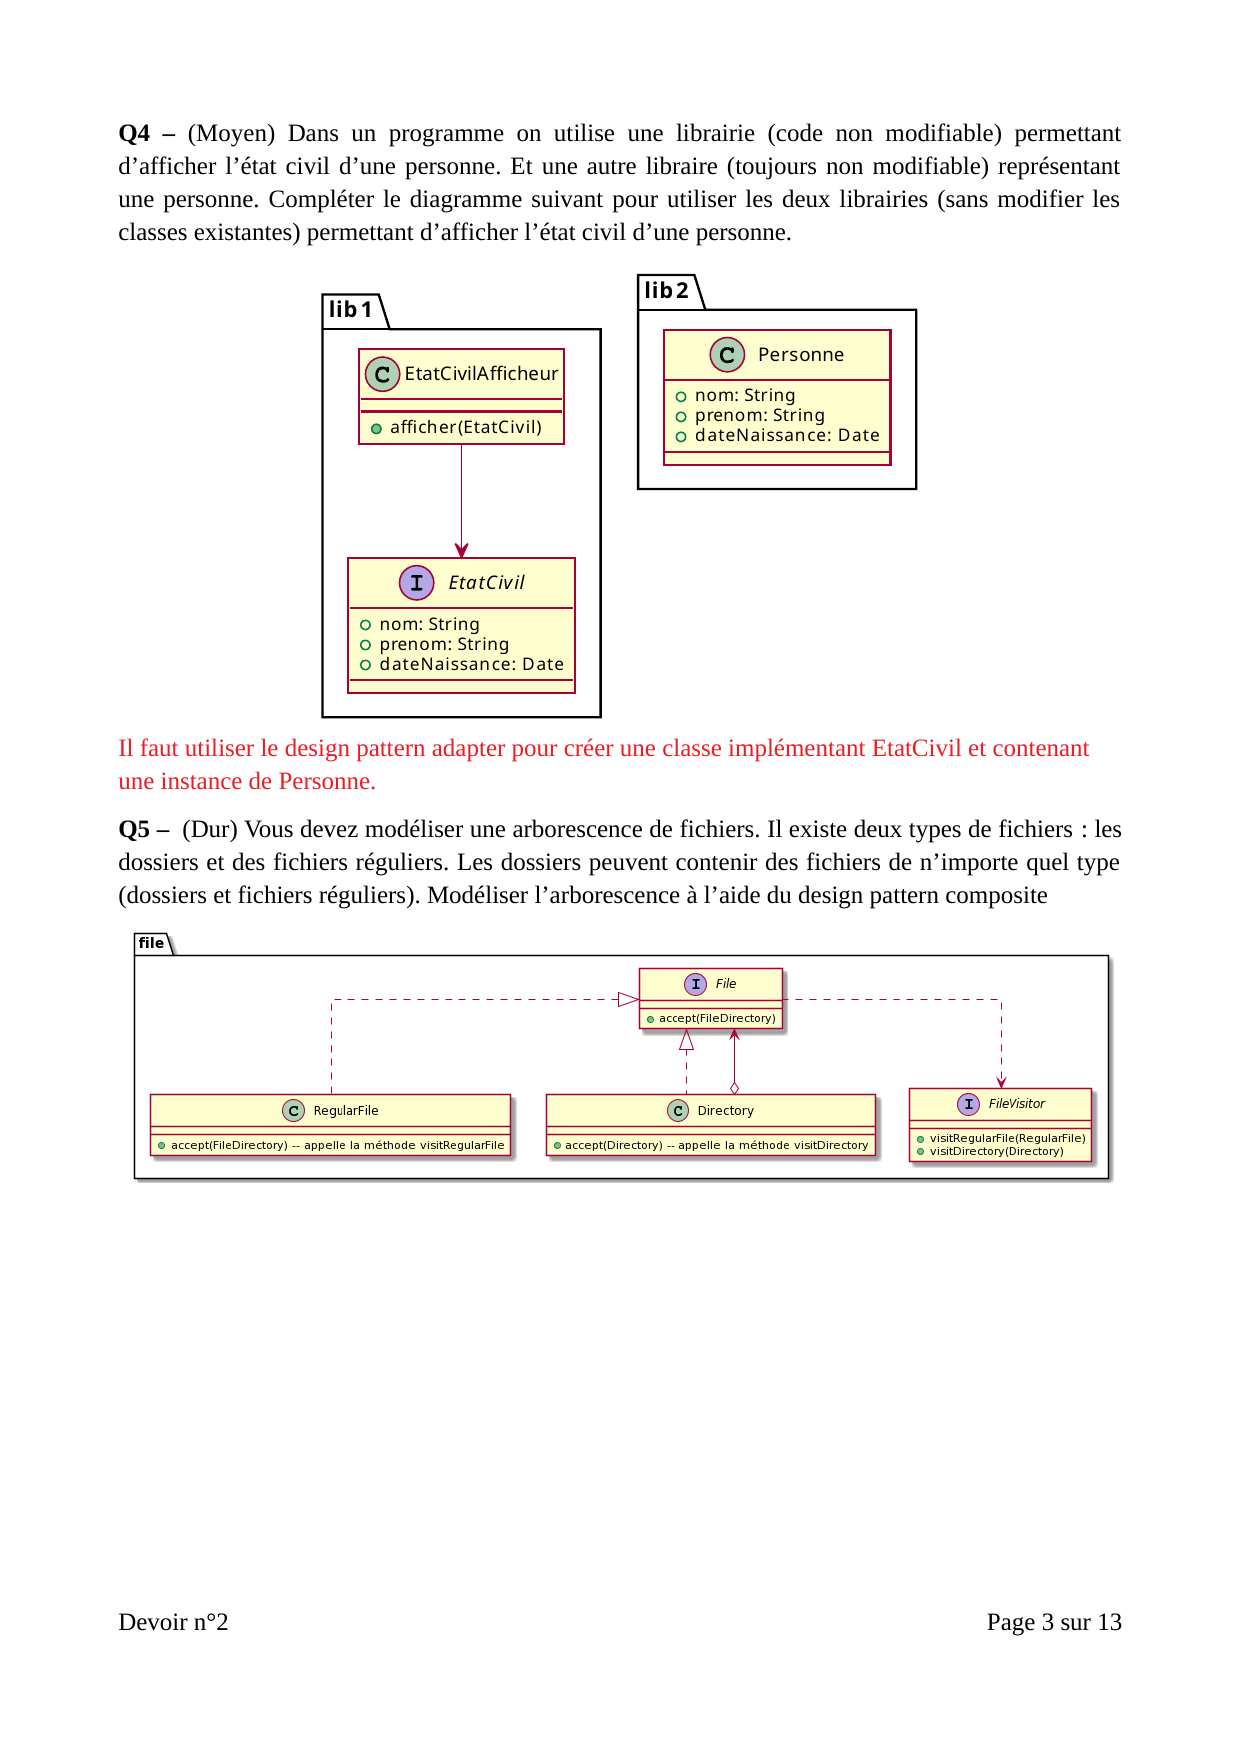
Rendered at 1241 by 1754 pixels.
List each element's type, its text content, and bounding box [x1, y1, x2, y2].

text Q5 – (Dur) Vous devez modéliser une arborescence de fichiers. Il existe deux types de fichiers : les dossiers et des fichiers réguliers. Les dossiers peuvent contenir des fichiers de n’importe quel type (dossiers et fichiers réguliers). Modéliser l’arborescence à l’aide du design pattern composite [118, 814, 1122, 908]
picture [118, 927, 1123, 1183]
text Q4 – (Moyen) Dans un programme on utilise une librairie (code non modifiable) permettant d’afficher l’état civil d’une personne. Et une autre libraire (toujours non modifiable) représentant une personne. Compléter le diagramme suivant pour utiliser les deux librairies (sans modifier les classes existantes) permettant d’afficher l’état civil d’une personne. [118, 118, 1122, 246]
text Il faut utiliser le design pattern adapter pour créer une classe implémentant EtatCivil et contenant une instance de Personne. [118, 265, 1122, 795]
